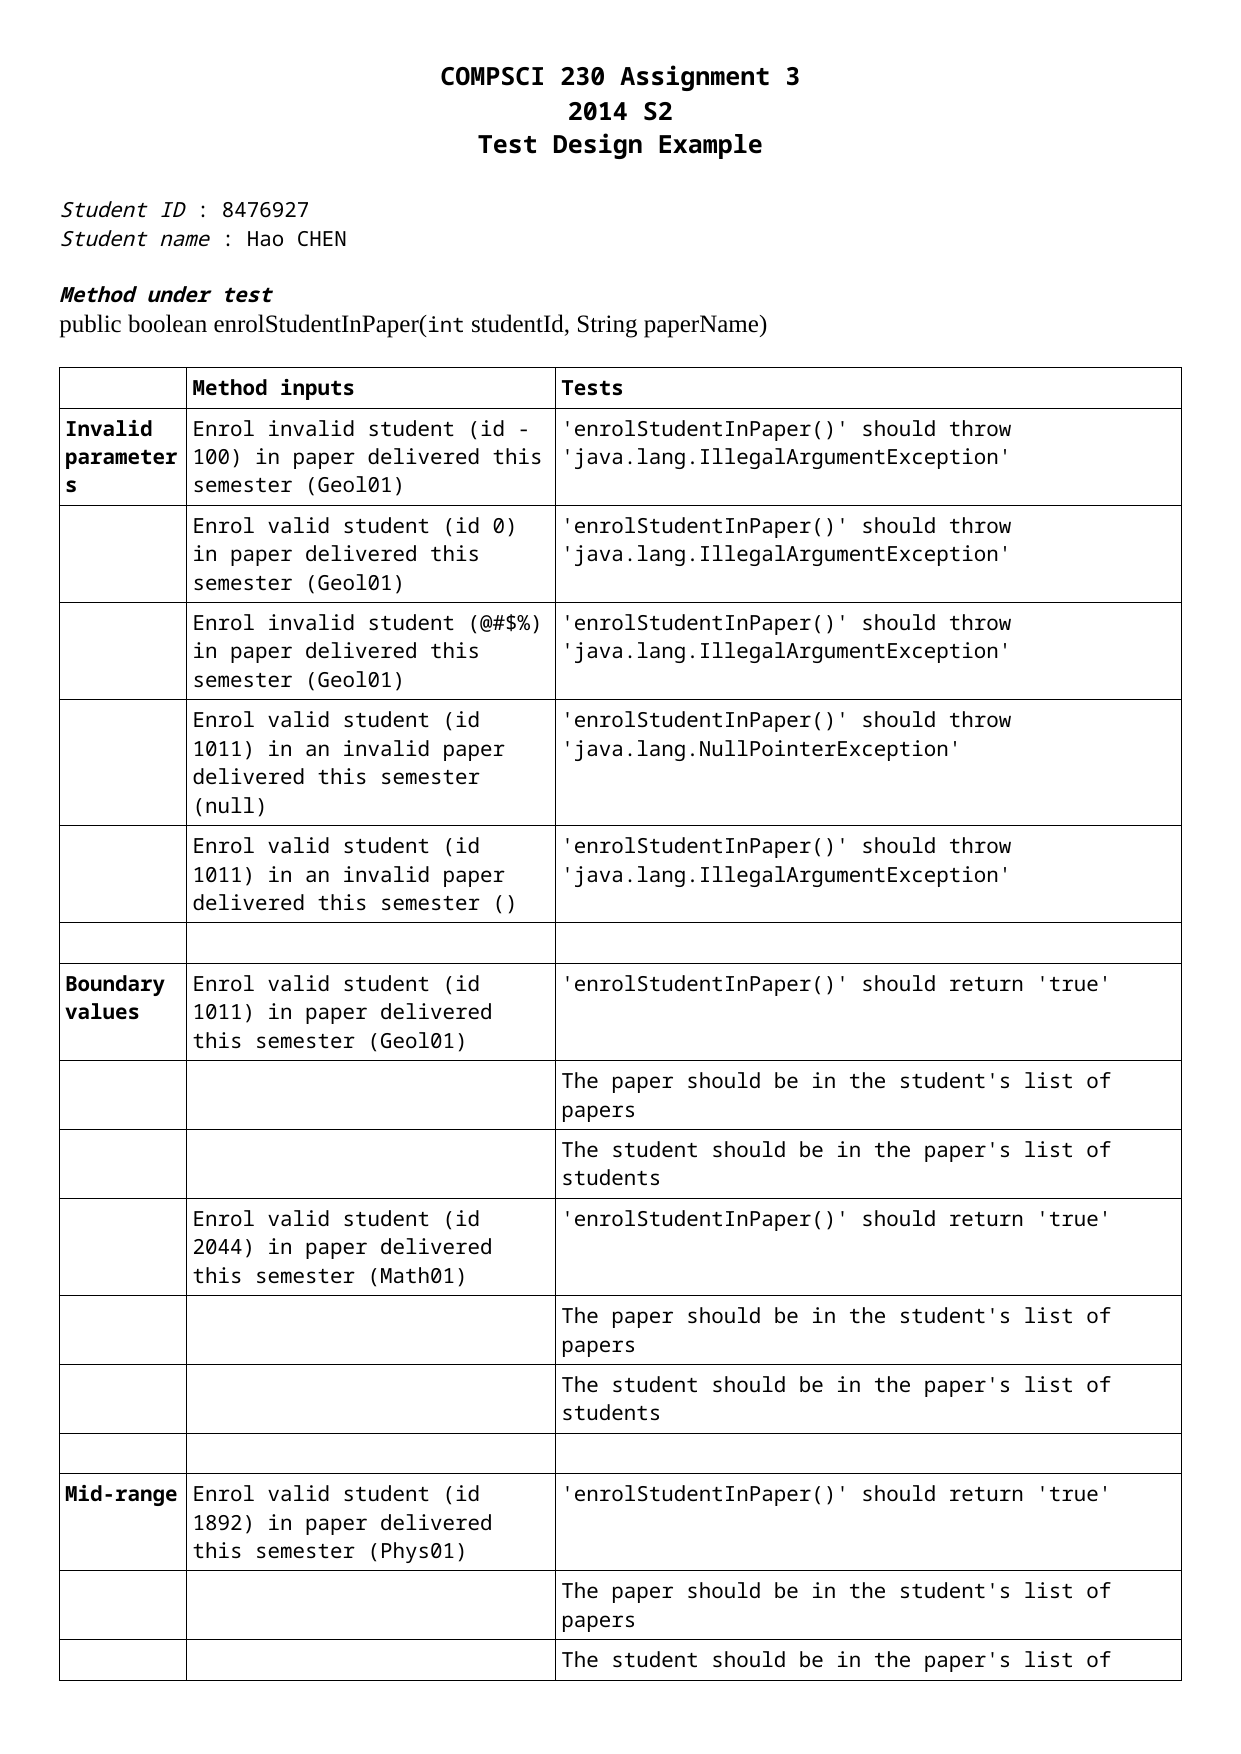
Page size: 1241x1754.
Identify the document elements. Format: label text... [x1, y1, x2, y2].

text COMPSCI 230 Assignment 3 [59, 59, 1181, 93]
text 2014 S2 [59, 93, 1181, 127]
table_cell 'enrolStudentInPaper()' should return 'true' [556, 1199, 1181, 1295]
table_cell [187, 1571, 555, 1639]
table_cell 'enrolStudentInPaper()' should return 'true' [556, 964, 1181, 1060]
text public boolean enrolStudentInPaper(int studentId, String paperName) [59, 309, 1181, 338]
table_cell Enrol invalid student (@#$%) in paper delivered this semester (Geol01) [187, 603, 555, 699]
table_cell [60, 826, 186, 922]
table_cell Invalid parameters [60, 409, 186, 505]
table_cell The paper should be in the student's list of papers [556, 1061, 1181, 1129]
table_cell Enrol invalid student (id -100) in paper delivered this semester (Geol01) [187, 409, 555, 505]
table_cell [60, 1434, 186, 1473]
table_cell [187, 1434, 555, 1473]
table_cell Enrol valid student (id 1892) in paper delivered this semester (Phys01) [187, 1474, 555, 1570]
table_cell [556, 1434, 1181, 1473]
table_cell [60, 506, 186, 602]
table_header Tests [556, 368, 1181, 407]
table_cell 'enrolStudentInPaper()' should throw 'java.lang.NullPointerException' [556, 700, 1181, 825]
table_cell [187, 1640, 555, 1680]
table_cell The student should be in the paper's list of students [556, 1130, 1181, 1198]
table_cell Enrol valid student (id 2044) in paper delivered this semester (Math01) [187, 1199, 555, 1295]
text Test Design Example [59, 127, 1181, 161]
table_cell [60, 1130, 186, 1198]
table_cell [60, 1571, 186, 1639]
table_cell [60, 923, 186, 963]
table_cell [60, 603, 186, 699]
table_cell 'enrolStudentInPaper()' should throw 'java.lang.IllegalArgumentException' [556, 603, 1181, 699]
table_cell [187, 1061, 555, 1129]
table_cell [187, 1296, 555, 1364]
table_cell The student should be in the paper's list of students [556, 1365, 1181, 1433]
table_cell Mid-range [60, 1474, 186, 1570]
table_cell The paper should be in the student's list of papers [556, 1571, 1181, 1639]
table_cell Enrol valid student (id 1011) in an invalid paper delivered this semester (null) [187, 700, 555, 825]
table_header [60, 368, 186, 407]
table_cell [60, 1640, 186, 1680]
table_cell [187, 923, 555, 963]
table_cell The student should be in the paper's list of [556, 1640, 1181, 1680]
table_cell 'enrolStudentInPaper()' should throw 'java.lang.IllegalArgumentException' [556, 826, 1181, 922]
table_cell [556, 923, 1181, 963]
table_cell The paper should be in the student's list of papers [556, 1296, 1181, 1364]
table_cell [60, 1199, 186, 1295]
table_cell [187, 1130, 555, 1198]
table_cell Boundary values [60, 964, 186, 1060]
text Student ID : 8476927 [59, 195, 1181, 224]
table_header Method inputs [187, 368, 555, 407]
table_cell 'enrolStudentInPaper()' should throw 'java.lang.IllegalArgumentException' [556, 506, 1181, 602]
table_cell [60, 1296, 186, 1364]
table_cell [60, 1061, 186, 1129]
table_cell [187, 1365, 555, 1433]
text Method under test [59, 281, 1181, 309]
table_cell 'enrolStudentInPaper()' should throw 'java.lang.IllegalArgumentException' [556, 409, 1181, 505]
text Student name : Hao CHEN [59, 224, 1181, 252]
table_cell Enrol valid student (id 0) in paper delivered this semester (Geol01) [187, 506, 555, 602]
table_cell [60, 1365, 186, 1433]
table_cell [60, 700, 186, 825]
table_cell 'enrolStudentInPaper()' should return 'true' [556, 1474, 1181, 1570]
table_cell Enrol valid student (id 1011) in an invalid paper delivered this semester () [187, 826, 555, 922]
table_cell Enrol valid student (id 1011) in paper delivered this semester (Geol01) [187, 964, 555, 1060]
